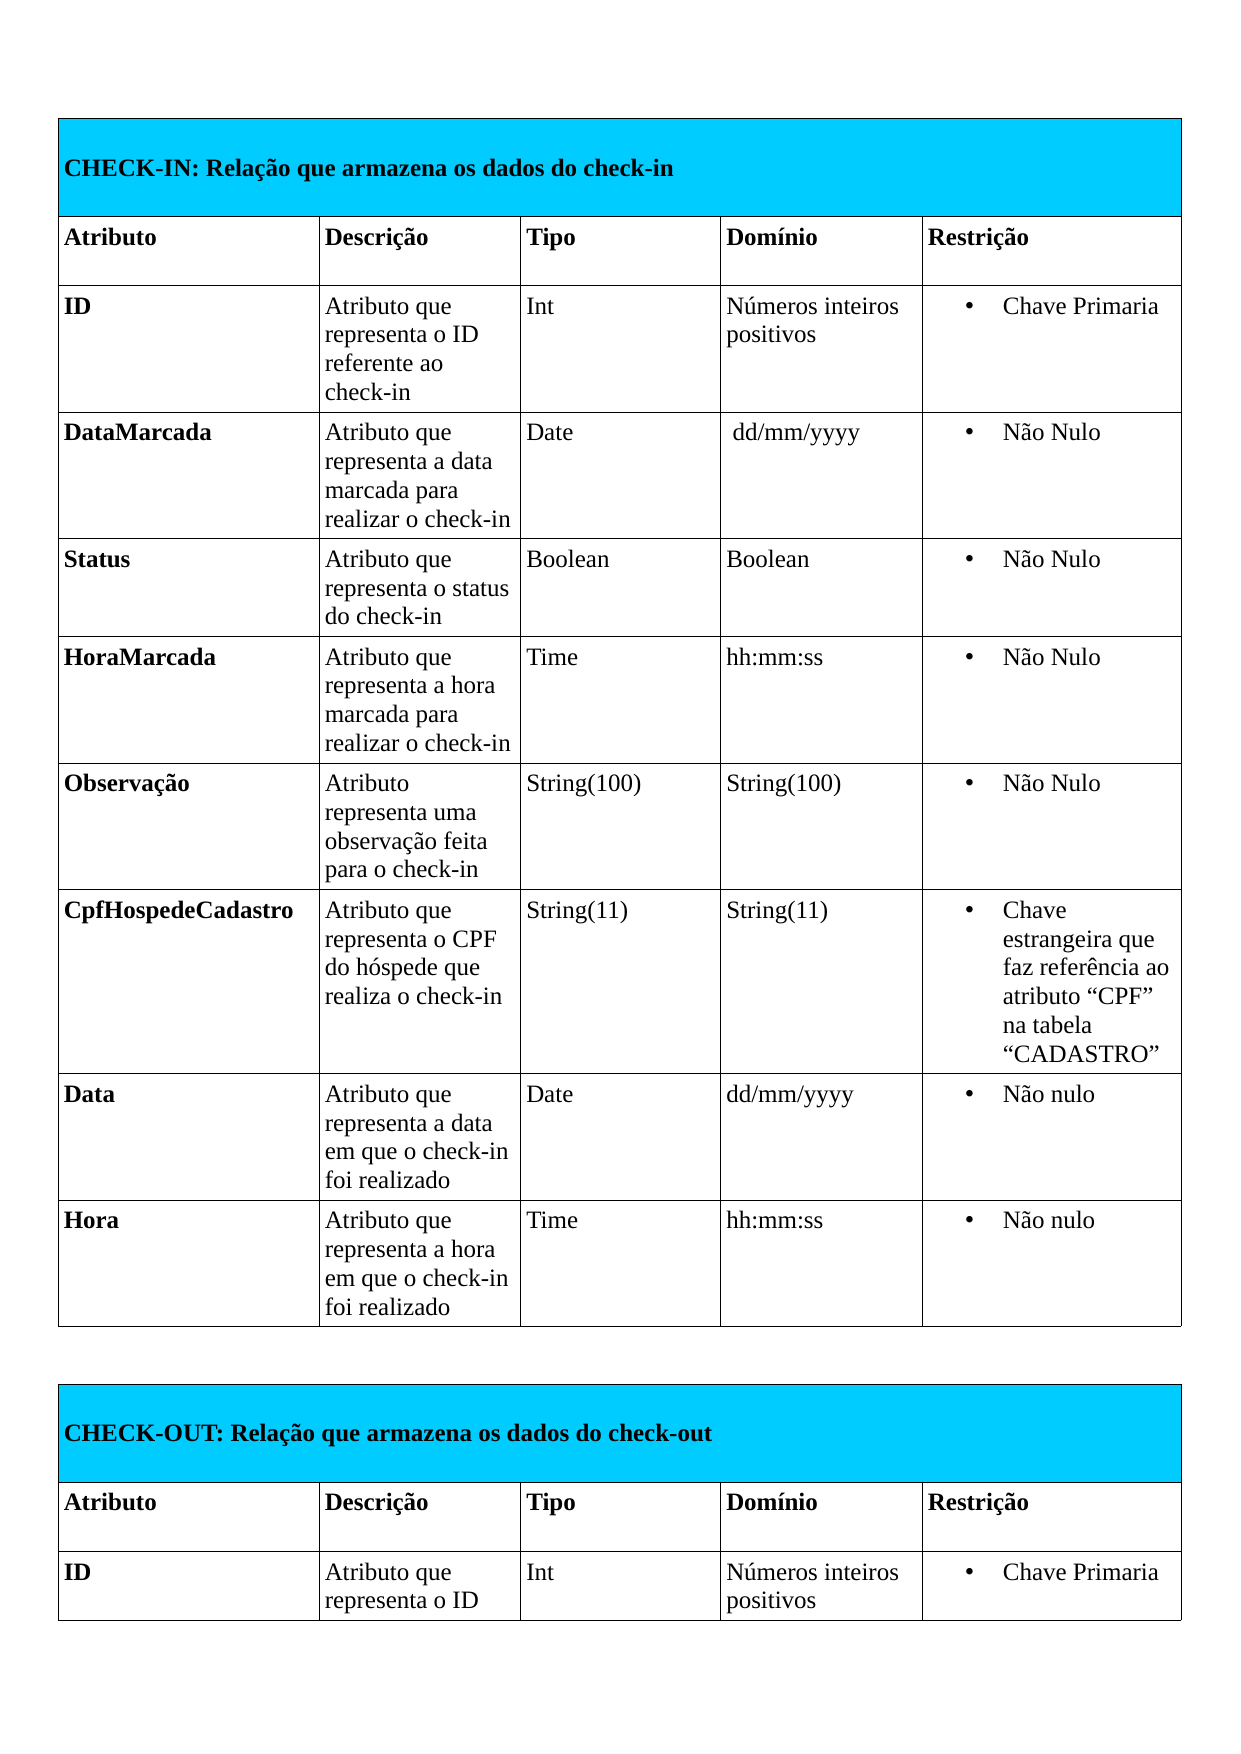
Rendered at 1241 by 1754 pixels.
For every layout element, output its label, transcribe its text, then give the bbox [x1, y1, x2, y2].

table_cell Atributo [59, 217, 319, 285]
table_cell dd/mm/yyyy [721, 1074, 922, 1200]
table_cell Boolean [521, 539, 720, 636]
table_cell Chave Primaria [923, 1552, 1181, 1620]
table_header CHECK-IN: Relação que armazena os dados do check-in [59, 119, 1181, 216]
table_cell Date [521, 1074, 720, 1200]
table_cell Hora [59, 1201, 319, 1326]
table_cell Atributo que representa a data em que o check-in foi realizado [320, 1074, 520, 1200]
table_cell Números inteiros positivos [721, 1552, 922, 1620]
table_cell Chave Primaria [923, 286, 1181, 412]
table_cell hh:mm:ss [721, 1201, 922, 1326]
table_cell Status [59, 539, 319, 636]
table_cell Int [521, 1552, 720, 1620]
table_cell DataMarcada [59, 413, 319, 538]
table_cell Boolean [721, 539, 922, 636]
table_cell HoraMarcada [59, 637, 319, 762]
table_cell Não Nulo [923, 637, 1181, 762]
table_cell Int [521, 286, 720, 412]
table_cell String(11) [521, 890, 720, 1073]
table_cell Atributo que representa a hora marcada para realizar o check-in [320, 637, 520, 762]
table_cell Domínio [721, 217, 922, 285]
table_header CHECK-OUT: Relação que armazena os dados do check-out [59, 1385, 1181, 1482]
table_cell Time [521, 637, 720, 762]
table_cell Tipo [521, 217, 720, 285]
table_cell ID [59, 286, 319, 412]
table_cell Atributo que representa a data marcada para realizar o check-in [320, 413, 520, 538]
table_cell Atributo que representa a hora em que o check-in foi realizado [320, 1201, 520, 1326]
table_cell Date [521, 413, 720, 538]
table_cell Não nulo [923, 1201, 1181, 1326]
table_cell Atributo representa uma observação feita para o check-in [320, 764, 520, 889]
table_cell CpfHospedeCadastro [59, 890, 319, 1073]
table_cell Não Nulo [923, 764, 1181, 889]
table_cell hh:mm:ss [721, 637, 922, 762]
table_cell String(11) [721, 890, 922, 1073]
table_cell Time [521, 1201, 720, 1326]
table_cell Descrição [320, 1483, 520, 1551]
table_cell Não Nulo [923, 539, 1181, 636]
table_cell Tipo [521, 1483, 720, 1551]
table_cell Domínio [721, 1483, 922, 1551]
table_cell Atributo que representa o status do check-in [320, 539, 520, 636]
table_cell ID [59, 1552, 319, 1620]
table_cell Atributo [59, 1483, 319, 1551]
table_cell dd/mm/yyyy [721, 413, 922, 538]
table_cell Observação [59, 764, 319, 889]
table_cell Descrição [320, 217, 520, 285]
table_cell Não Nulo [923, 413, 1181, 538]
table_cell Restrição [923, 1483, 1181, 1551]
table_cell Atributo que representa o CPF do hóspede que realiza o check-in [320, 890, 520, 1073]
table_cell Data [59, 1074, 319, 1200]
table_cell String(100) [721, 764, 922, 889]
table_cell Atributo que representa o ID [320, 1552, 520, 1620]
table_cell Chave estrangeira que faz referência ao atributo “CPF” na tabela “CADASTRO” [923, 890, 1181, 1073]
table_cell Números inteiros positivos [721, 286, 922, 412]
table_cell Não nulo [923, 1074, 1181, 1200]
table_cell Atributo que representa o ID referente ao check-in [320, 286, 520, 412]
table_cell String(100) [521, 764, 720, 889]
table_cell Restrição [923, 217, 1181, 285]
